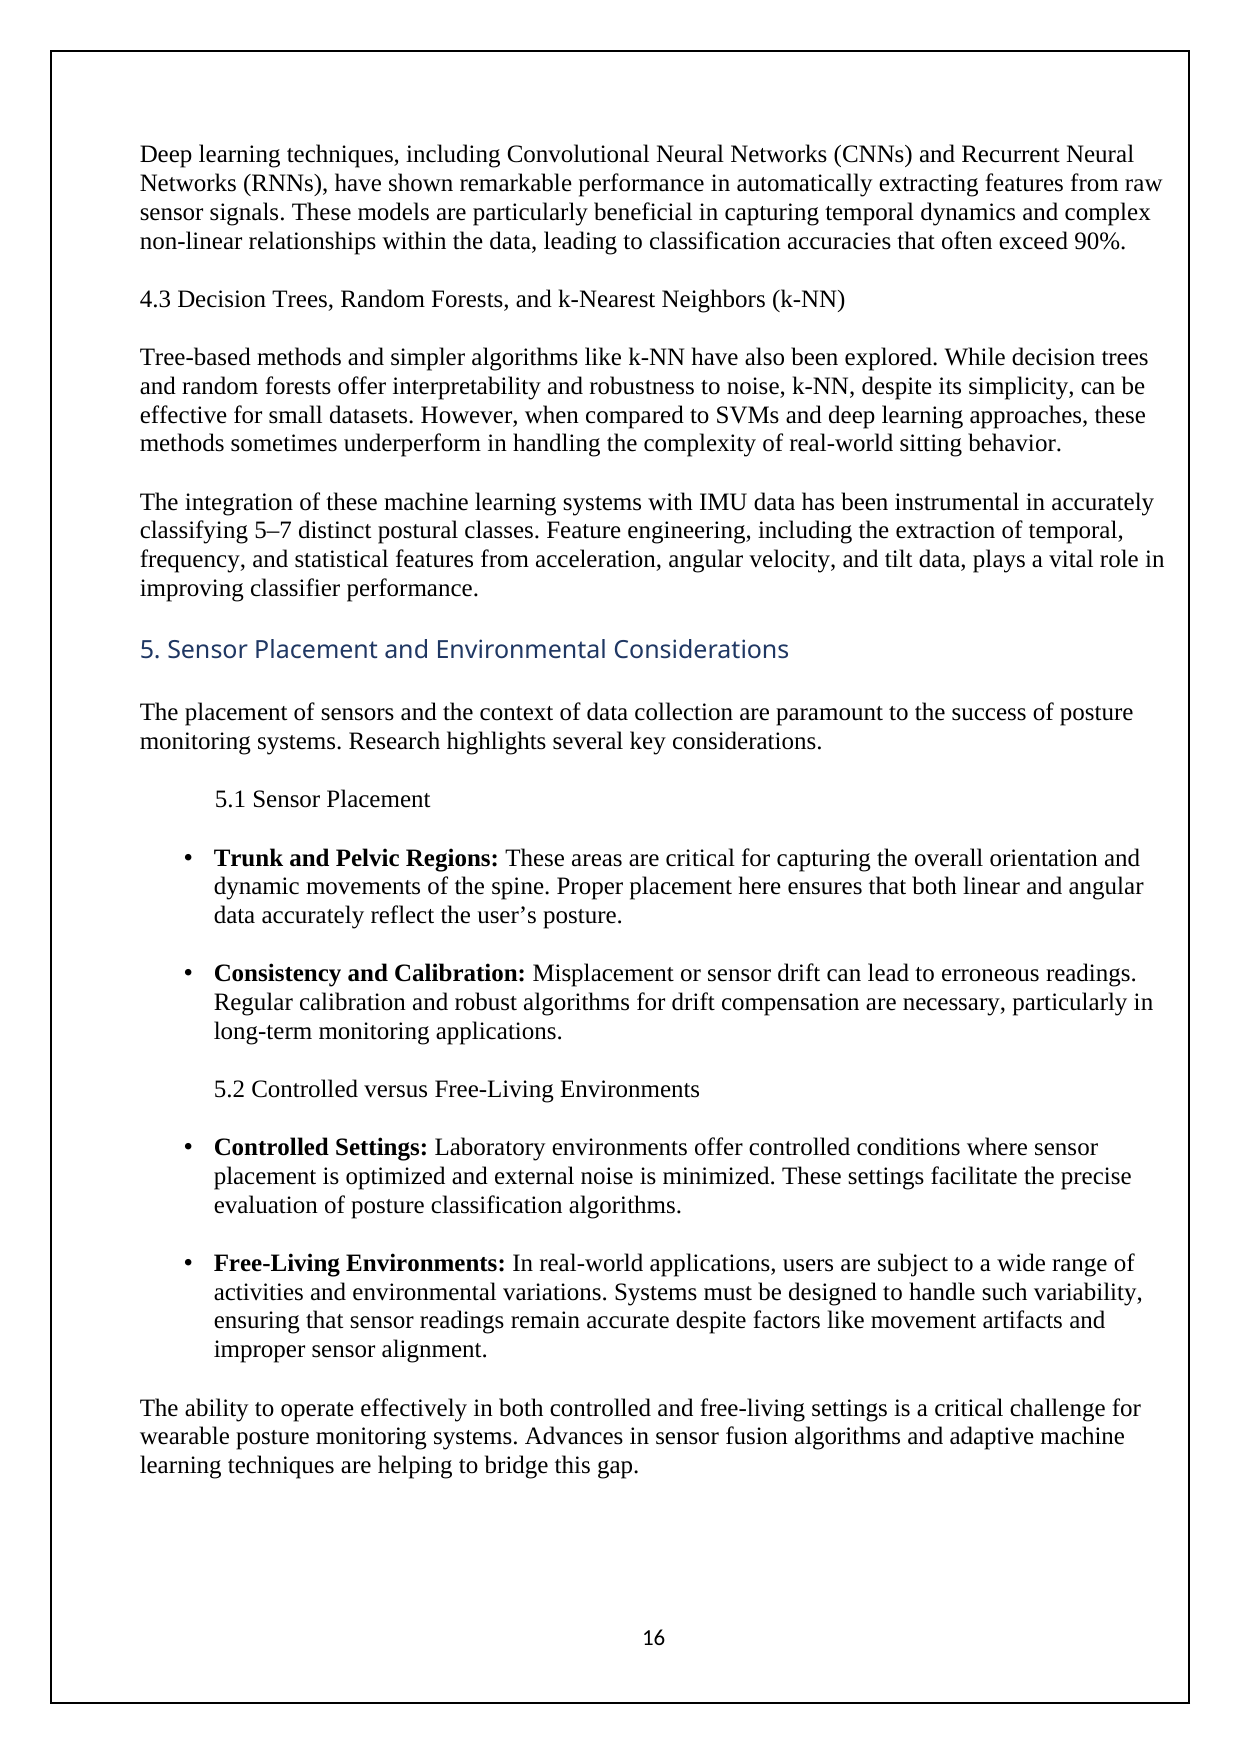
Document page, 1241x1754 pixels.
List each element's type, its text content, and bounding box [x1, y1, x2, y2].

list Trunk and Pelvic Regions: These areas are critical for capturing the overall orientation and dynamic movements of the spine. Proper placement here ensures that both linear and angular data accurately reflect the user’s posture. [184, 843, 1167, 929]
text The ability to operate effectively in both controlled and free-living settings is a critical challenge for wearable posture monitoring systems. Advances in sensor fusion algorithms and adaptive machine learning techniques are helping to bridge this gap. [139, 1393, 1167, 1479]
text The integration of these machine learning systems with IMU data has been instrumental in accurately classifying 5–7 distinct postural classes. Feature engineering, including the extraction of temporal, frequency, and statistical features from acceleration, angular velocity, and tilt data, plays a vital role in improving classifier performance. [139, 487, 1167, 602]
subtitle 5. Sensor Placement and Environmental Considerations [139, 631, 1167, 665]
list Free-Living Environments: In real-world applications, users are subject to a wide range of activities and environmental variations. Systems must be designed to handle such variability, ensuring that sensor readings remain accurate despite factors like movement artifacts and improper sensor alignment. [184, 1248, 1167, 1363]
text 4.3 Decision Trees, Random Forests, and k-Nearest Neighbors (k-NN) [139, 284, 1167, 313]
text Deep learning techniques, including Convolutional Neural Networks (CNNs) and Recurrent Neural Networks (RNNs), have shown remarkable performance in automatically extracting features from raw sensor signals. These models are particularly beneficial in capturing temporal dynamics and complex non-linear relationships within the data, leading to classification accuracies that often exceed 90%. [139, 139, 1167, 254]
list Controlled Settings: Laboratory environments offer controlled conditions where sensor placement is optimized and external noise is minimized. These settings facilitate the precise evaluation of posture classification algorithms. [184, 1132, 1167, 1219]
text The placement of sensors and the context of data collection are paramount to the success of posture monitoring systems. Research highlights several key considerations. [139, 697, 1167, 755]
text 5.1 Sensor Placement [139, 784, 1167, 813]
list 5.2 Controlled versus Free-Living Environments [184, 1074, 1167, 1103]
text Tree-based methods and simpler algorithms like k-NN have also been explored. While decision trees and random forests offer interpretability and robustness to noise, k-NN, despite its simplicity, can be effective for small datasets. However, when compared to SVMs and deep learning approaches, these methods sometimes underperform in handling the complexity of real-world sitting behavior. [139, 342, 1167, 457]
list Consistency and Calibration: Misplacement or sensor drift can lead to erroneous readings. Regular calibration and robust algorithms for drift compensation are necessary, particularly in long-term monitoring applications. [184, 958, 1167, 1045]
